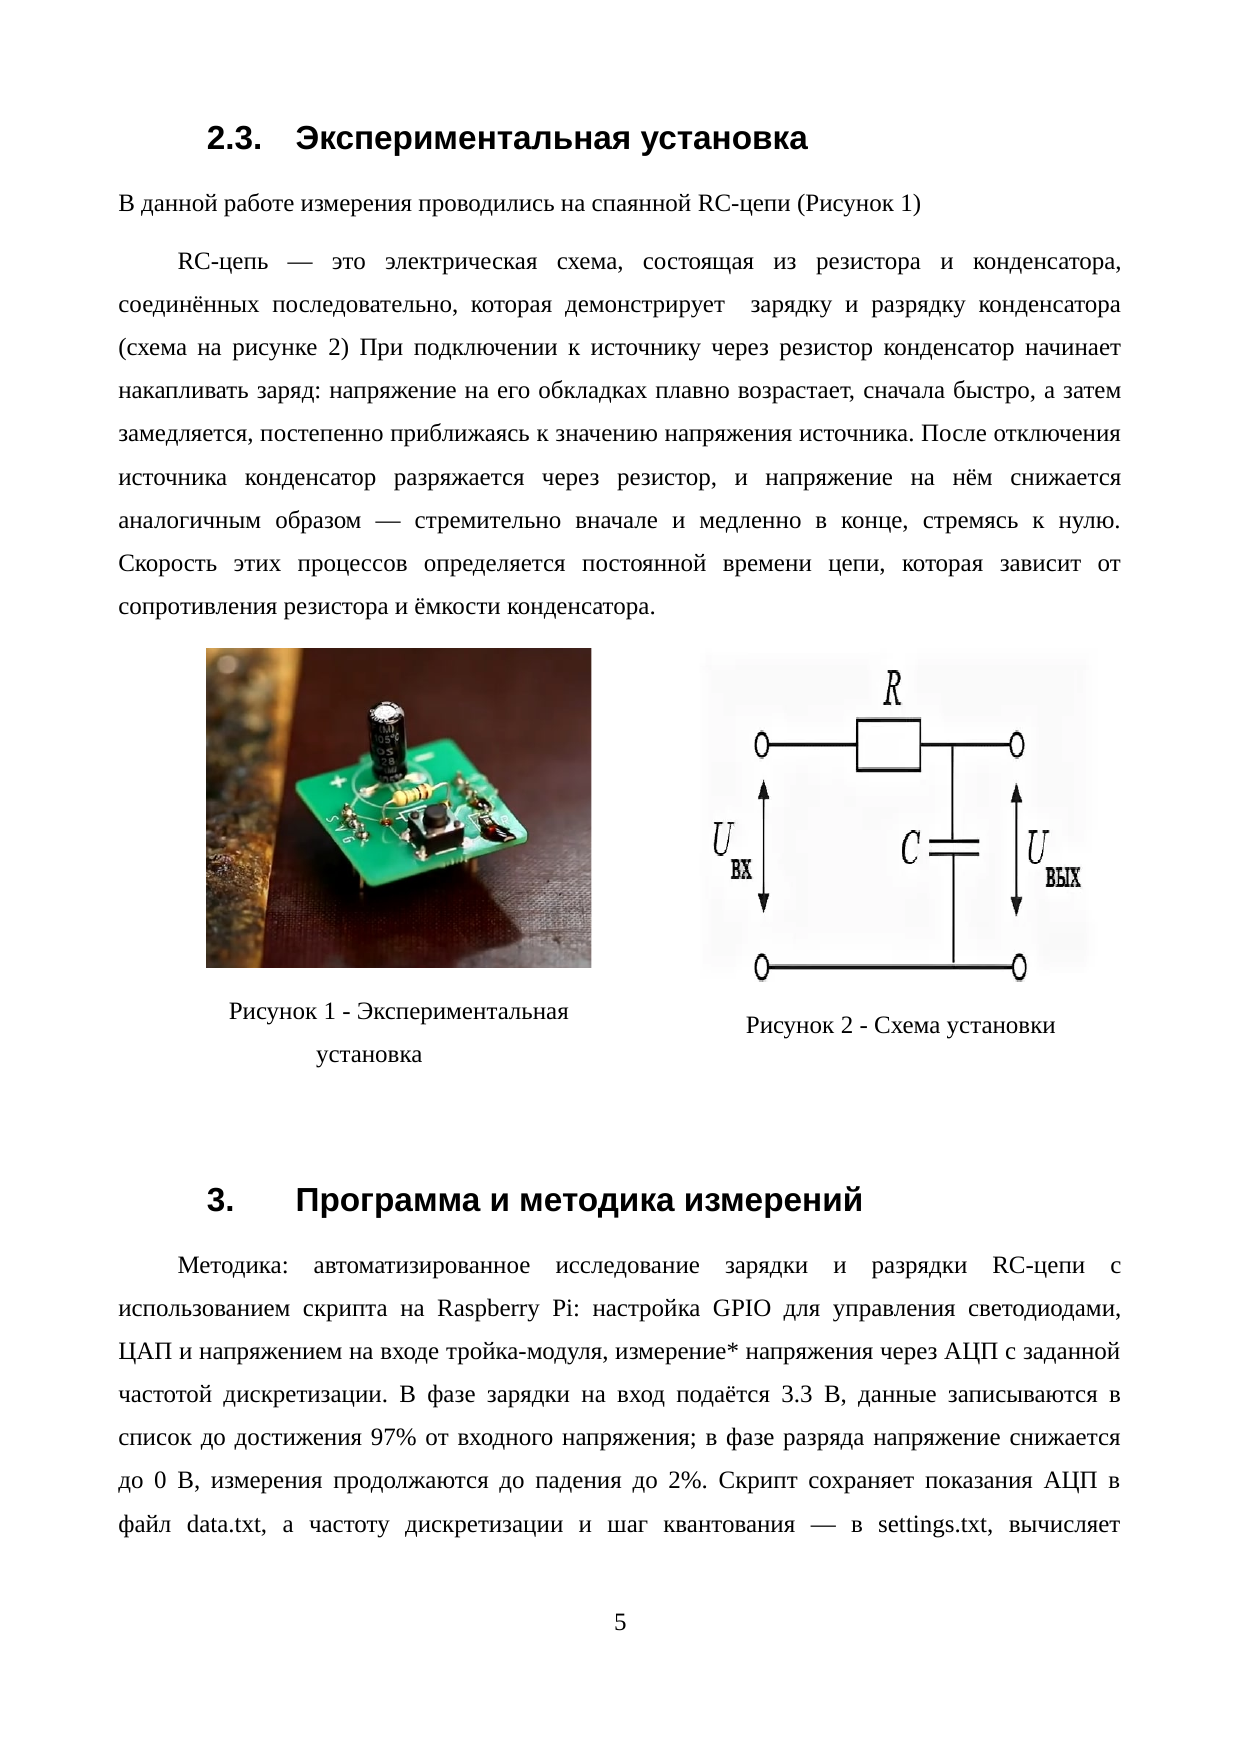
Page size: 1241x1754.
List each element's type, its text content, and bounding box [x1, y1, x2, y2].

text RC-цепь — это электрическая схема, состоящая из резистора и конденсатора, соединённых последовательно, которая демонстрирует зарядку и разрядку конденсатора (схема на рисунке 2) При подключении к источнику через резистор конденсатор начинает накапливать заряд: напряжение на его обкладках плавно возрастает, сначала быстро, а затем замедляется, постепенно приближаясь к значению напряжения источника. После отключения источника конденсатор разряжается через резистор, и напряжение на нём снижается аналогичным образом — стремительно вначале и медленно в конце, стремясь к нулю. Скорость этих процессов определяется постоянной времени цепи, которая зависит от сопротивления резистора и ёмкости конденсатора. [118, 246, 1122, 620]
picture [699, 648, 1102, 982]
text В данной работе измерения проводились на спаянной RC-цепи (Рисунок 1) [118, 188, 1122, 217]
table_header Рисунок 1 - Экспериментальная установка [118, 649, 620, 1097]
subtitle Программа и методика измерений [148, 1180, 1122, 1218]
text Методика: автоматизированное исследование зарядки и разрядки RC-цепи с использованием скрипта на Raspberry Pi: настройка GPIO для управления светодиодами, ЦАП и напряжением на входе тройка-модуля, измерение* напряжения через АЦП с заданной частотой дискретизации. В фазе зарядки на вход подаётся 3.3 В, данные записываются в список до достижения 97% от входного напряжения; в фазе разряда напряжение снижается до 0 В, измерения продолжаются до падения до 2%. Скрипт сохраняет показания АЦП в файл data.txt, а частоту дискретизации и шаг квантования — в settings.txt, вычисляет [118, 1250, 1122, 1537]
subtitle Экспериментальная установка [148, 118, 1122, 157]
table_header Рисунок 2 - Схема установки [620, 649, 1122, 1097]
picture [206, 648, 592, 968]
